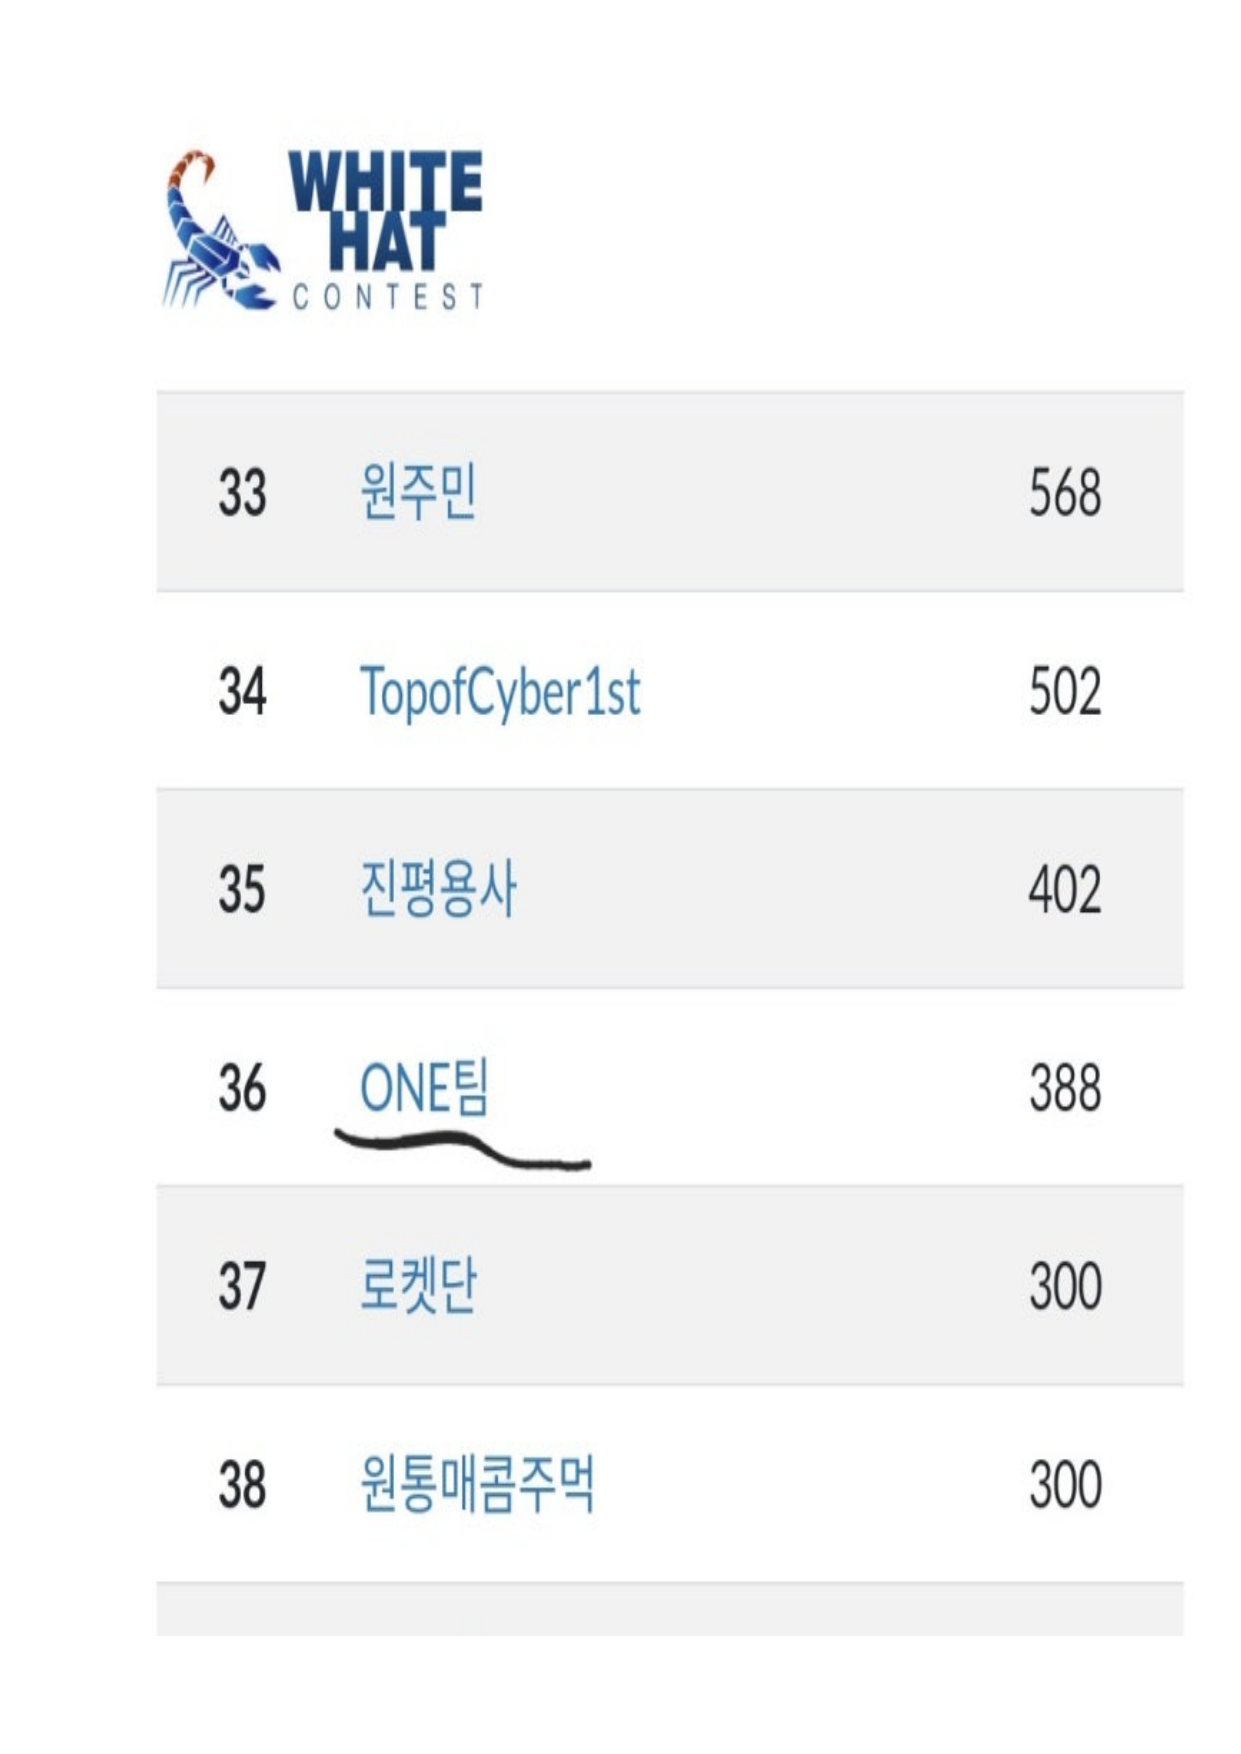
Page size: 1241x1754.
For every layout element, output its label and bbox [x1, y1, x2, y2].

picture [118, 118, 1223, 1636]
